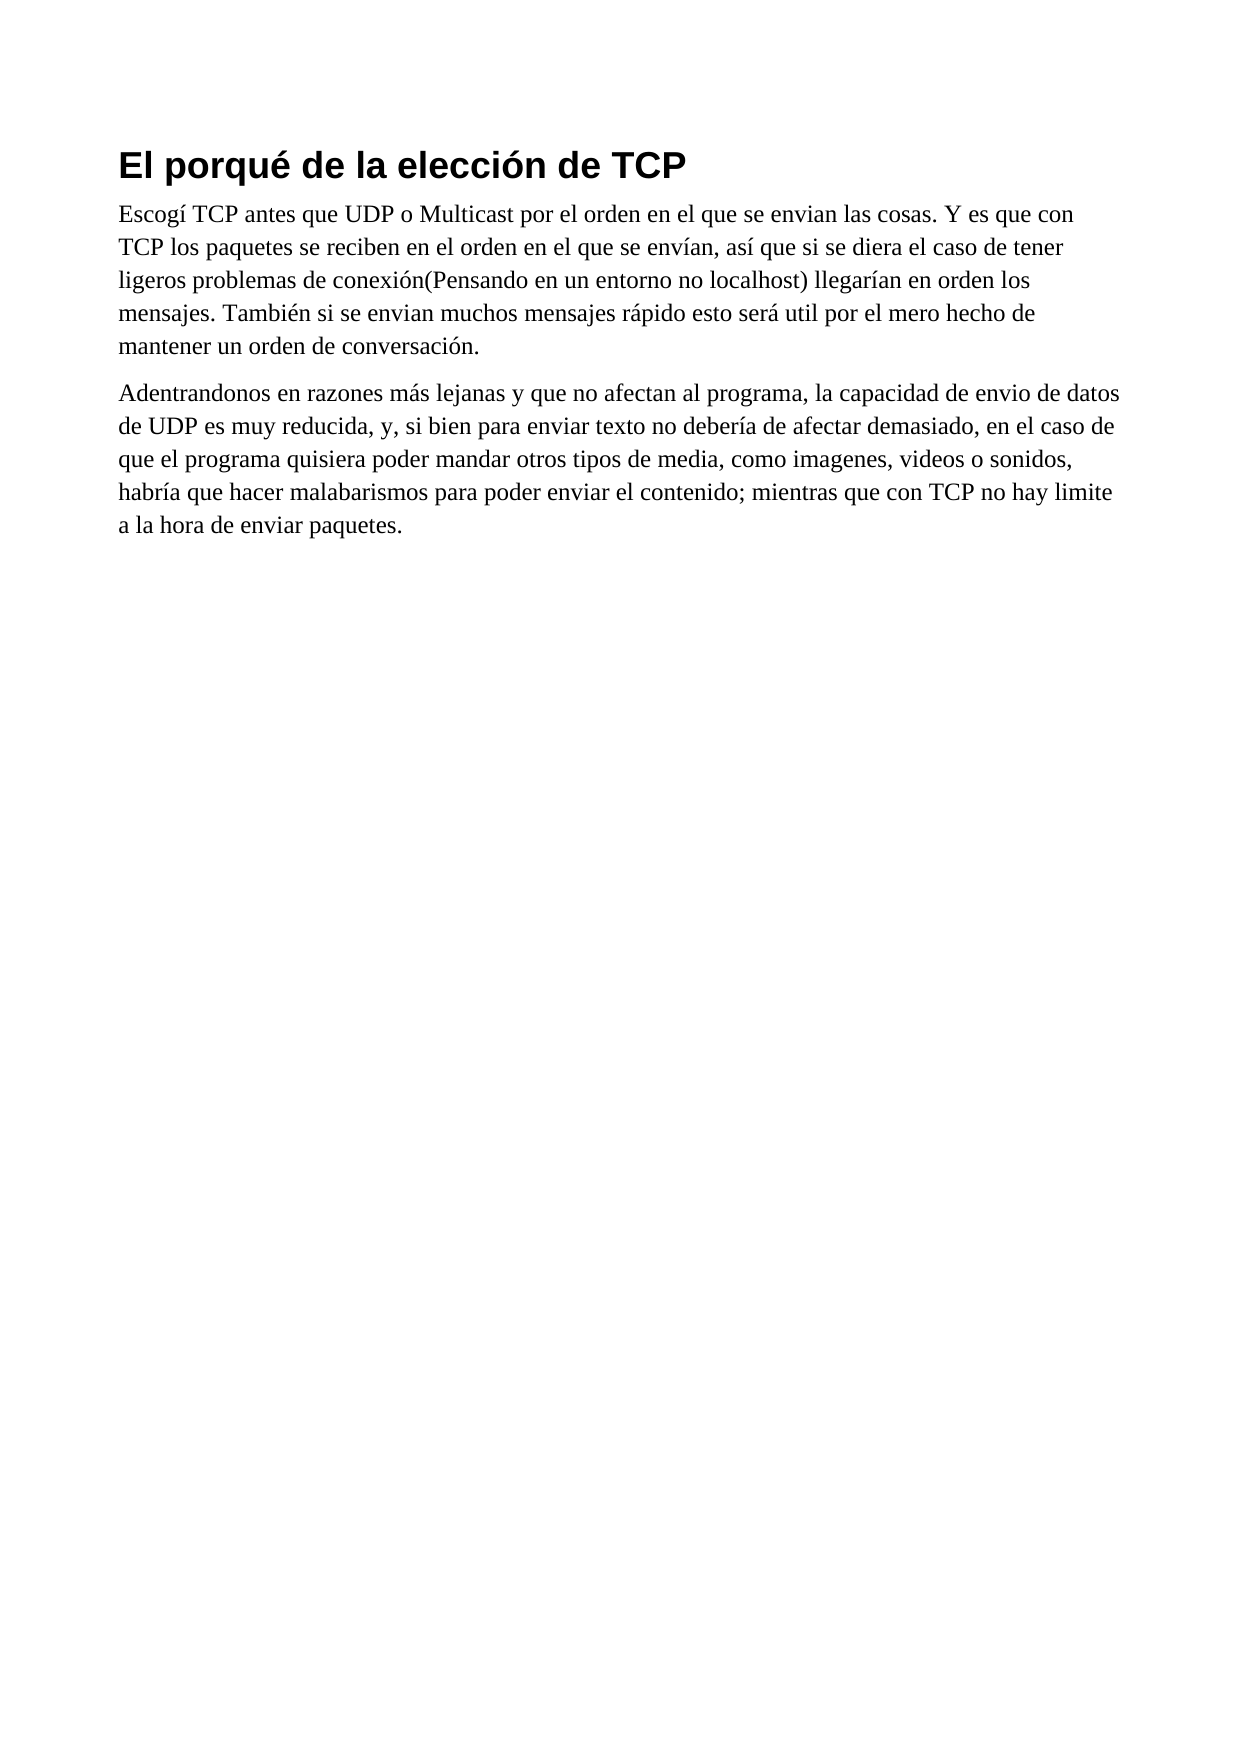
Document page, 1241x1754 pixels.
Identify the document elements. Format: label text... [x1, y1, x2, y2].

text Adentrandonos en razones más lejanas y que no afectan al programa, la capacidad de envio de datos de UDP es muy reducida, y, si bien para enviar texto no debería de afectar demasiado, en el caso de que el programa quisiera poder mandar otros tipos de media, como imagenes, videos o sonidos, habría que hacer malabarismos para poder enviar el contenido; mientras que con TCP no hay limite a la hora de enviar paquetes. [118, 378, 1122, 539]
subtitle El porqué de la elección de TCP [118, 143, 1122, 186]
text Escogí TCP antes que UDP o Multicast por el orden en el que se envian las cosas. Y es que con TCP los paquetes se reciben en el orden en el que se envían, así que si se diera el caso de tener ligeros problemas de conexión(Pensando en un entorno no localhost) llegarían en orden los mensajes. También si se envian muchos mensajes rápido esto será util por el mero hecho de mantener un orden de conversación. [118, 199, 1122, 359]
